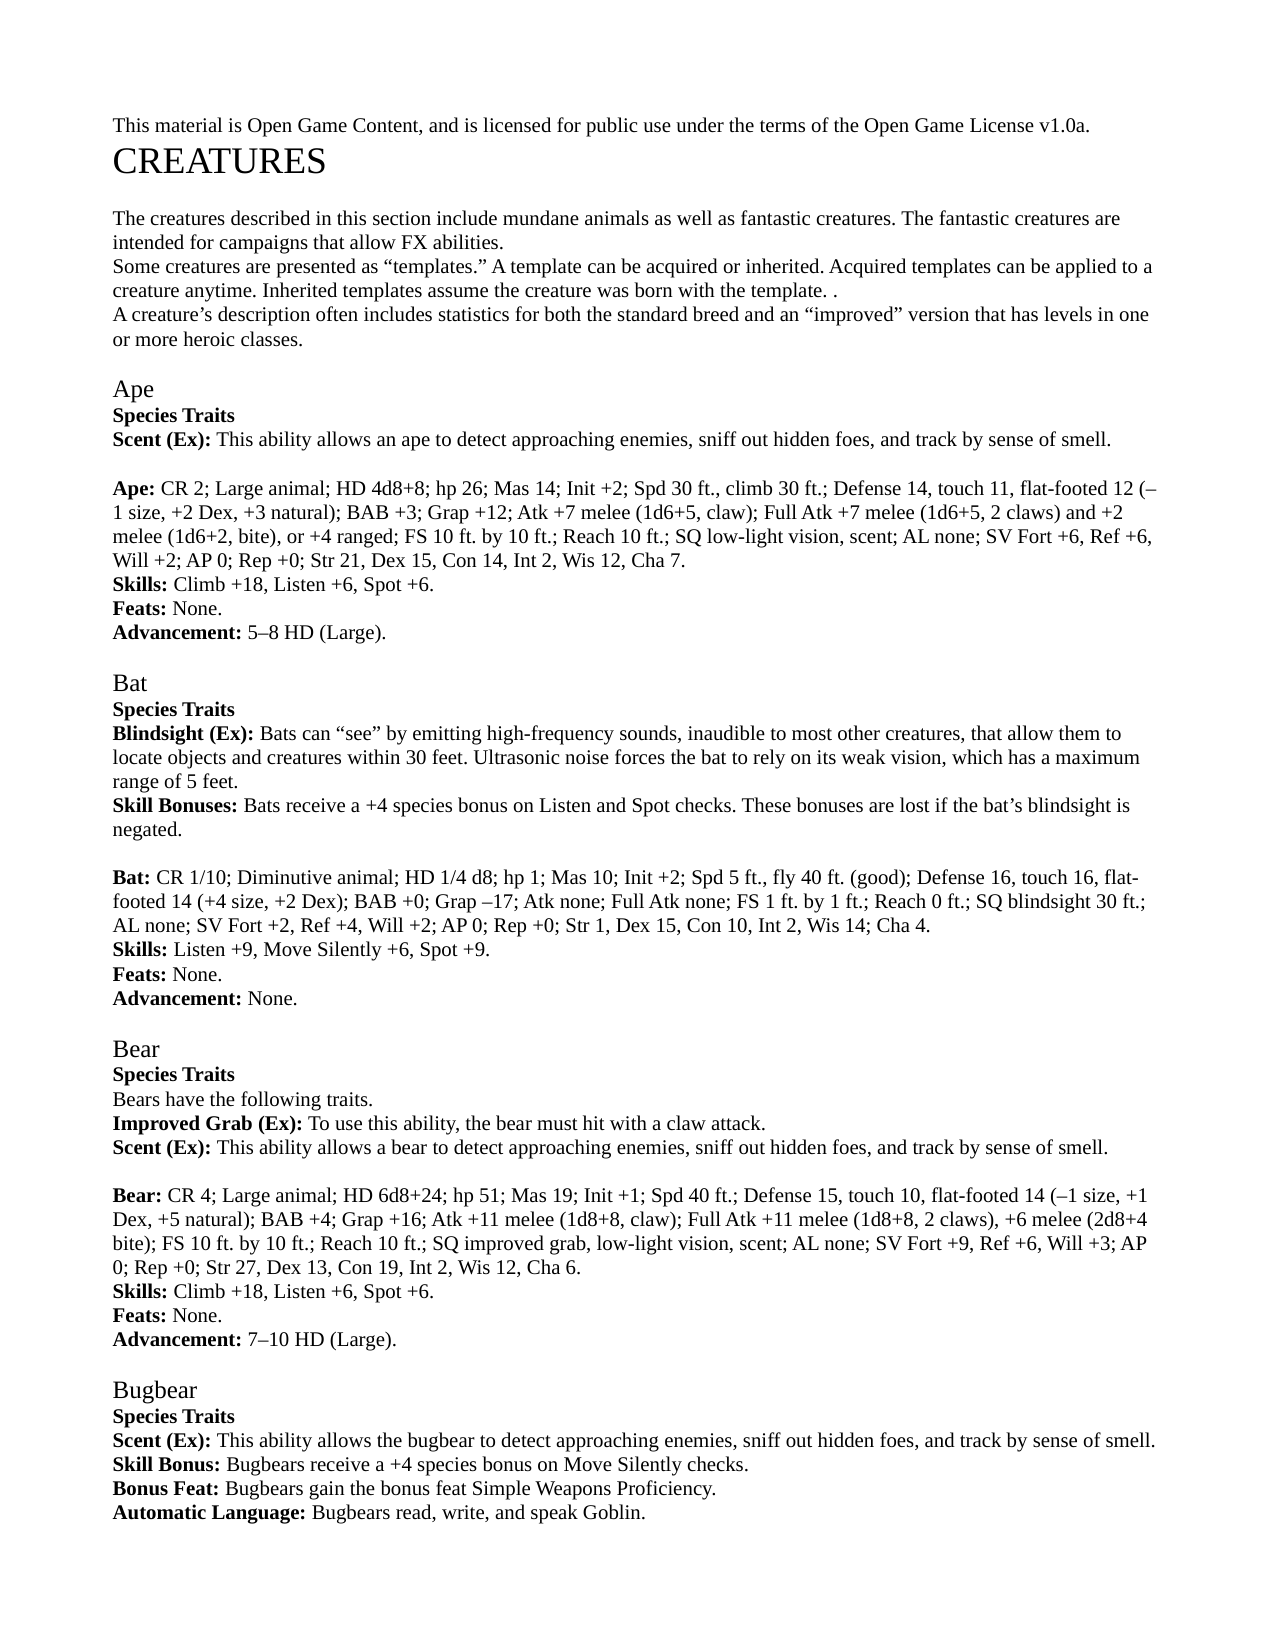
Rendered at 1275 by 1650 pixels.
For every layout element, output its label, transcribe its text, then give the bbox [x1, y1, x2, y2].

text Feats: None. [112, 596, 1162, 620]
text Bat [112, 668, 1162, 697]
text Bears have the following traits. [112, 1086, 1162, 1111]
text This material is Open Game Content, and is licensed for public use under the terms of the Open Game License v1.0a. [112, 112, 1162, 139]
text Blindsight (Ex): Bats can “see” by emitting high-frequency sounds, inaudible to most other creatures, that allow them to locate objects and creatures within 30 feet. Ultrasonic noise forces the bat to rely on its weak vision, which has a maximum range of 5 feet. [112, 721, 1162, 793]
text Bat: CR 1/10; Diminutive animal; HD 1/4 d8; hp 1; Mas 10; Init +2; Spd 5 ft., fly 40 ft. (good); Defense 16, touch 16, flat-footed 14 (+4 size, +2 Dex); BAB +0; Grap –17; Atk none; Full Atk none; FS 1 ft. by 1 ft.; Reach 0 ft.; SQ blindsight 30 ft.; AL none; SV Fort +2, Ref +4, Will +2; AP 0; Rep +0; Str 1, Dex 15, Con 10, Int 2, Wis 14; Cha 4. [112, 865, 1162, 937]
text Scent (Ex): This ability allows a bear to detect approaching enemies, sniff out hidden foes, and track by sense of smell. [112, 1134, 1162, 1159]
text Improved Grab (Ex): To use this ability, the bear must hit with a claw attack. [112, 1111, 1162, 1134]
text Automatic Language: Bugbears read, write, and speak Goblin. [112, 1500, 1162, 1524]
text Bonus Feat: Bugbears gain the bonus feat Simple Weapons Proficiency. [112, 1476, 1162, 1500]
text Skills: Climb +18, Listen +6, Spot +6. [112, 1279, 1162, 1303]
text Skills: Listen +9, Move Silently +6, Spot +9. [112, 937, 1162, 961]
text Bear: CR 4; Large animal; HD 6d8+24; hp 51; Mas 19; Init +1; Spd 40 ft.; Defense 15, touch 10, flat-footed 14 (–1 size, +1 Dex, +5 natural); BAB +4; Grap +16; Atk +11 melee (1d8+8, claw); Full Atk +11 melee (1d8+8, 2 claws), +6 melee (2d8+4 bite); FS 10 ft. by 10 ft.; Reach 10 ft.; SQ improved grab, low-light vision, scent; AL none; SV Fort +9, Ref +6, Will +3; AP 0; Rep +0; Str 27, Dex 13, Con 19, Int 2, Wis 12, Cha 6. [112, 1183, 1162, 1279]
text Species Traits [112, 1404, 1162, 1428]
text Advancement: 5–8 HD (Large). [112, 620, 1162, 644]
text The creatures described in this section include mundane animals as well as fantastic creatures. The fantastic creatures are intended for campaigns that allow FX abilities. [112, 206, 1162, 254]
text Advancement: 7–10 HD (Large). [112, 1327, 1162, 1351]
subtitle CREATURES [112, 139, 1162, 182]
text Skill Bonuses: Bats receive a +4 species bonus on Listen and Spot checks. These bonuses are lost if the bat’s blindsight is negated. [112, 793, 1162, 841]
subtitle Ape [112, 374, 1162, 403]
text Bear [112, 1034, 1162, 1062]
text Feats: None. [112, 961, 1162, 986]
text Scent (Ex): This ability allows an ape to detect approaching enemies, sniff out hidden foes, and track by sense of smell. [112, 427, 1162, 451]
subtitle Bugbear [112, 1375, 1162, 1404]
text Skill Bonus: Bugbears receive a +4 species bonus on Move Silently checks. [112, 1452, 1162, 1476]
text Ape: CR 2; Large animal; HD 4d8+8; hp 26; Mas 14; Init +2; Spd 30 ft., climb 30 ft.; Defense 14, touch 11, flat-footed 12 (–1 size, +2 Dex, +3 natural); BAB +3; Grap +12; Atk +7 melee (1d6+5, claw); Full Atk +7 melee (1d6+5, 2 claws) and +2 melee (1d6+2, bite), or +4 ranged; FS 10 ft. by 10 ft.; Reach 10 ft.; SQ low-light vision, scent; AL none; SV Fort +6, Ref +6, Will +2; AP 0; Rep +0; Str 21, Dex 15, Con 14, Int 2, Wis 12, Cha 7. [112, 476, 1162, 572]
text Some creatures are presented as “templates.” A template can be acquired or inherited. Acquired templates can be applied to a creature anytime. Inherited templates assume the creature was born with the template. . [112, 254, 1162, 302]
text Species Traits [112, 1062, 1162, 1086]
text A creature’s description often includes statistics for both the standard breed and an “improved” version that has levels in one or more heroic classes. [112, 302, 1162, 351]
text Advancement: None. [112, 986, 1162, 1009]
text Species Traits [112, 697, 1162, 721]
text Skills: Climb +18, Listen +6, Spot +6. [112, 572, 1162, 596]
text Feats: None. [112, 1303, 1162, 1327]
subtitle Species Traits [112, 403, 1162, 427]
text Scent (Ex): This ability allows the bugbear to detect approaching enemies, sniff out hidden foes, and track by sense of smell. [112, 1428, 1162, 1452]
